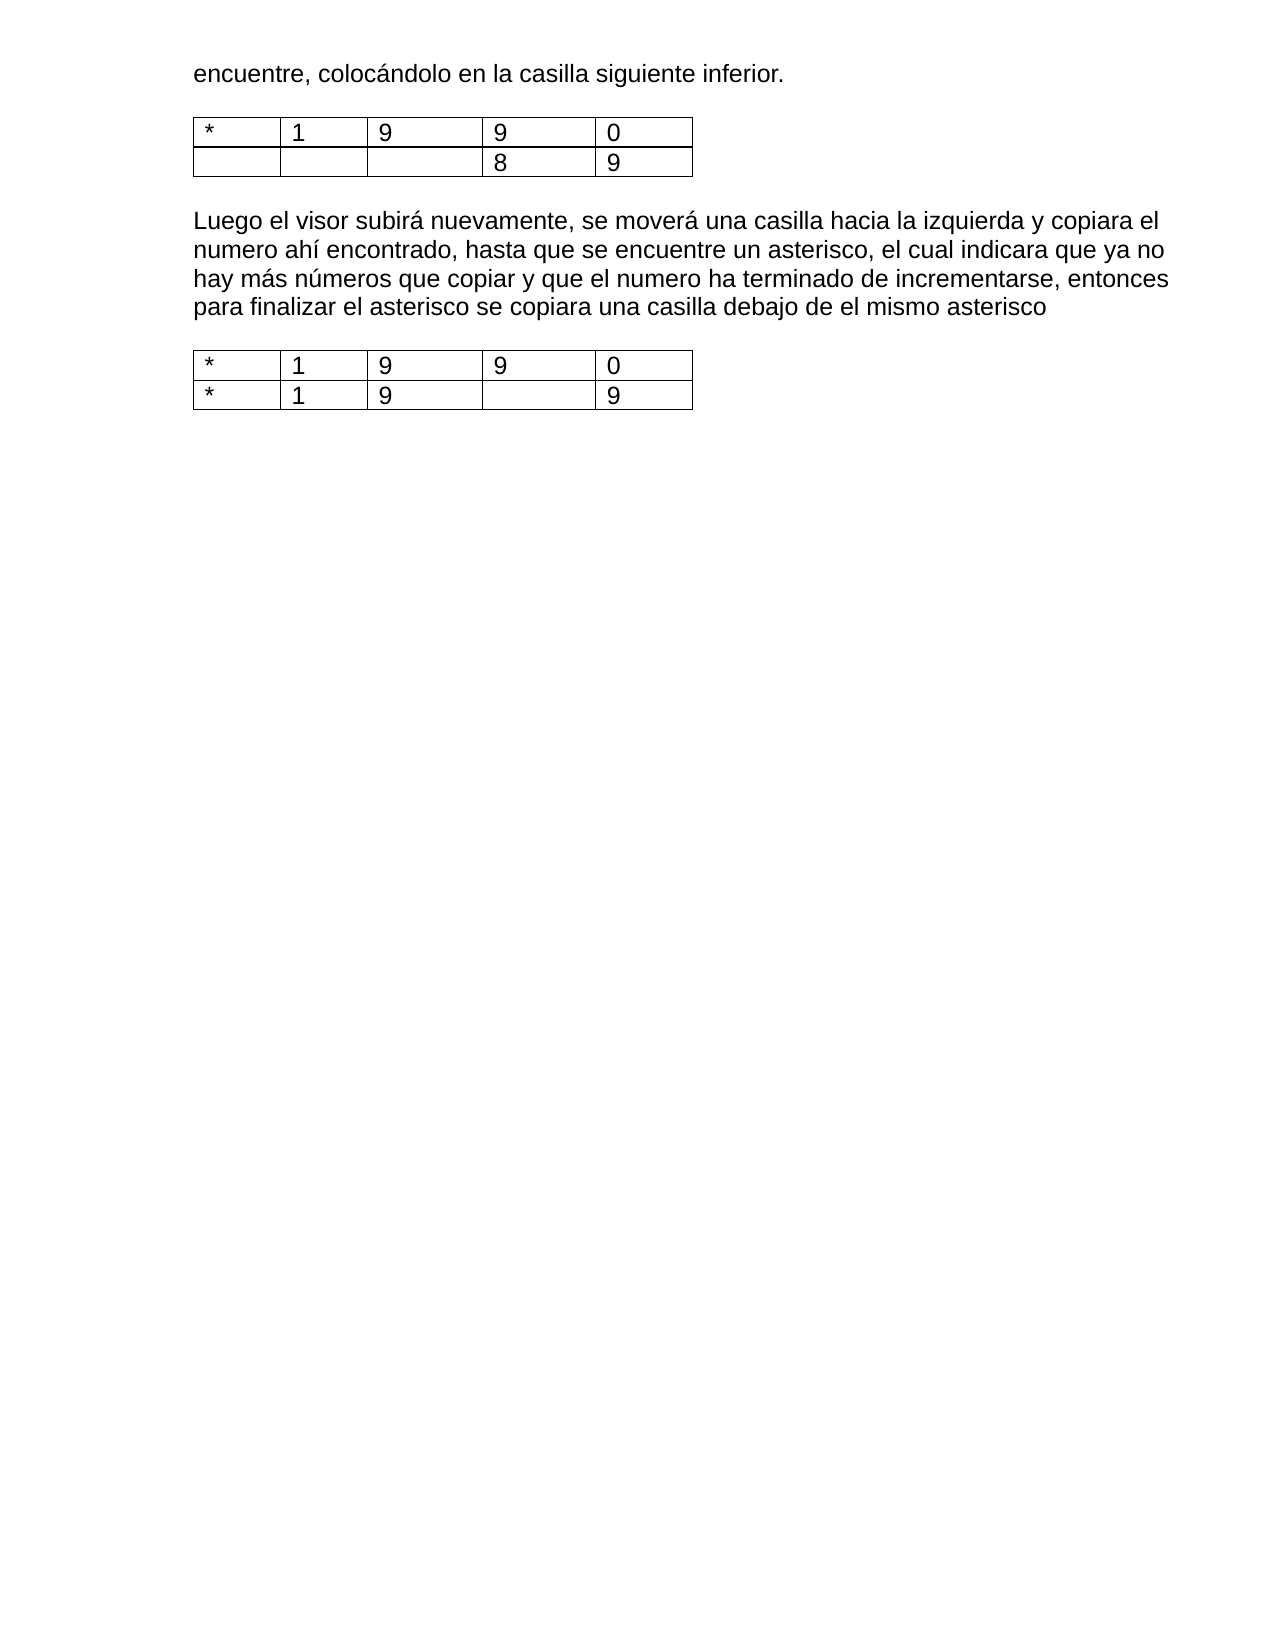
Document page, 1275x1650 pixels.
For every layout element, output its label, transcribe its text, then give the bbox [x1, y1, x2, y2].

table_cell [194, 148, 280, 176]
table_header 9 [368, 118, 482, 146]
table_header * [194, 351, 280, 379]
table_header 0 [596, 351, 692, 379]
table_header * [194, 118, 280, 146]
table_cell 9 [596, 148, 692, 176]
table_cell 9 [596, 381, 692, 409]
text Luego el visor subirá nuevamente, se moverá una casilla hacia la izquierda y copiara el numero ahí encontrado, hasta que se encuentre un asterisco, el cual indicara que ya no hay más números que copiar y que el numero ha terminado de incrementarse, entonces para finalizar el asterisco se copiara una casilla debajo de el mismo asterisco [193, 206, 1205, 321]
table_cell [281, 148, 367, 176]
table_cell [368, 148, 482, 176]
table_cell * [194, 381, 280, 409]
table_header 9 [483, 118, 595, 146]
table_cell 9 [368, 381, 482, 409]
list encuentre, colocándolo en la casilla siguiente inferior. [156, 59, 1205, 88]
table_header 9 [483, 351, 595, 379]
table_header 1 [281, 351, 367, 379]
table_cell 8 [483, 148, 595, 176]
table_header 1 [281, 118, 367, 146]
table_header 9 [368, 351, 482, 379]
table_cell 1 [281, 381, 367, 409]
table_cell [483, 381, 595, 409]
table_header 0 [596, 118, 692, 146]
